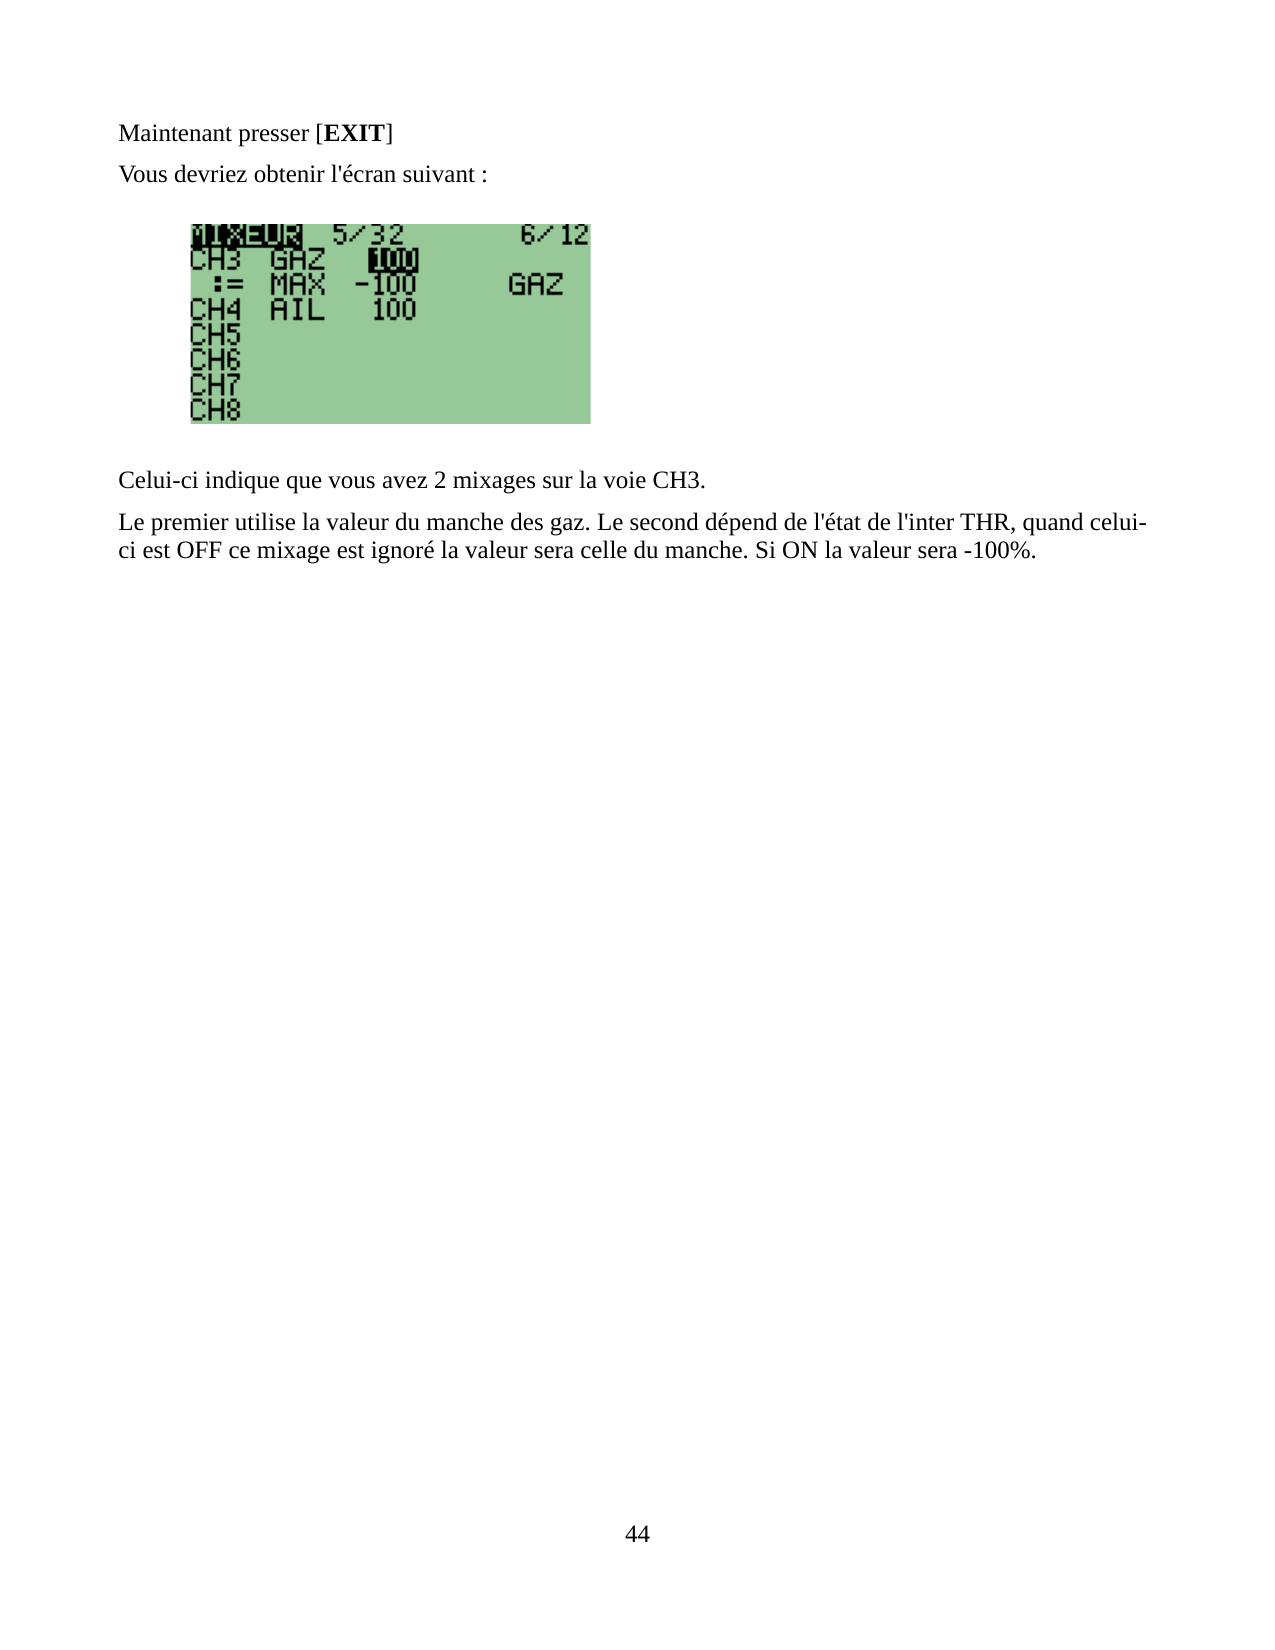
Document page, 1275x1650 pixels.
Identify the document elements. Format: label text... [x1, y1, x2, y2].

text Vous devriez obtenir l'écran suivant : [118, 159, 1157, 188]
text Le premier utilise la valeur du manche des gaz. Le second dépend de l'état de l'inter THR, quand celui-ci est OFF ce mixage est ignoré la valeur sera celle du manche. Si ON la valeur sera -100%. [118, 507, 1157, 564]
text Maintenant presser [EXIT] [118, 118, 1157, 147]
picture [190, 224, 591, 424]
text Celui-ci indique que vous avez 2 mixages sur la voie CH3. [118, 465, 1157, 494]
